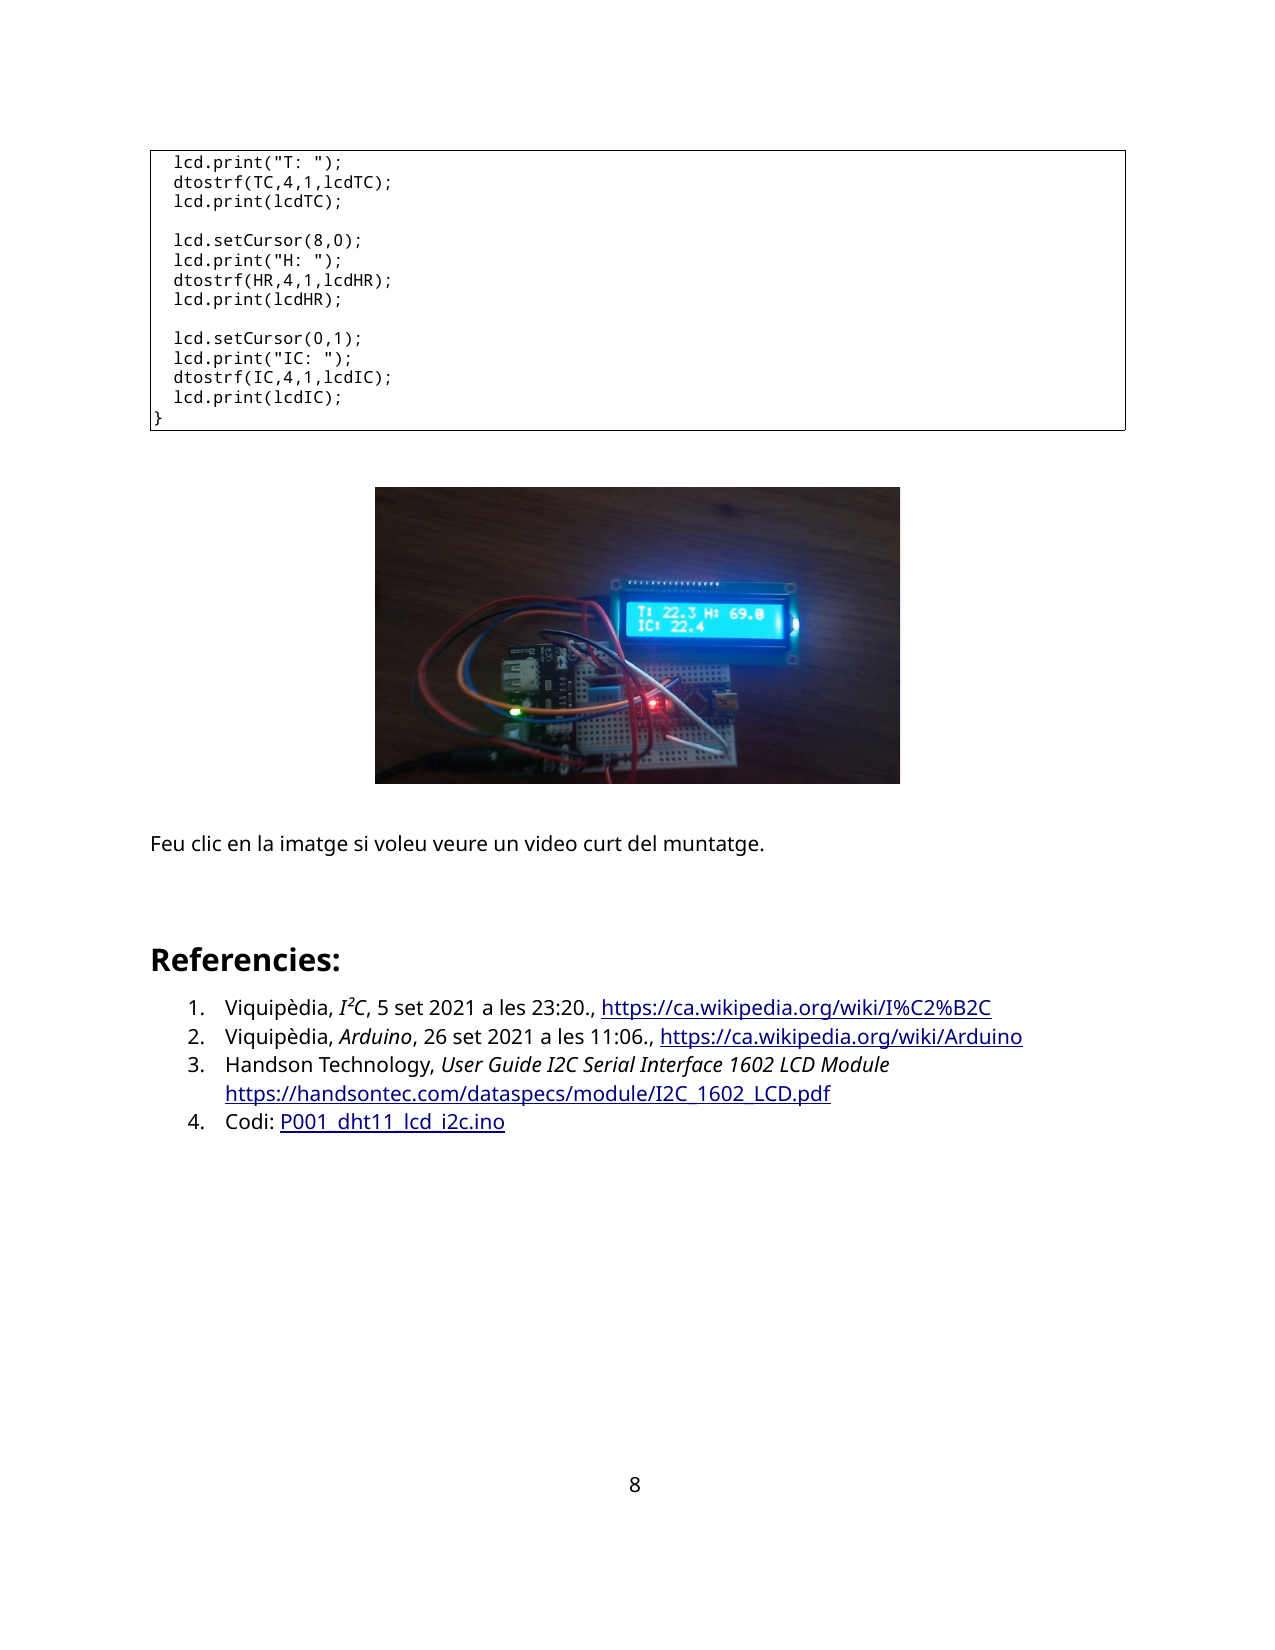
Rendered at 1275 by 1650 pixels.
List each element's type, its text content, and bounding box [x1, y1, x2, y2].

text lcd.setCursor(0,1); [151, 326, 1125, 346]
subtitle Referencies: [150, 938, 1125, 981]
list Viquipèdia, I²C, 5 set 2021 a les 23:20., https://ca.wikipedia.org/wiki/I%C2%B2C [187, 993, 1125, 1022]
text } [151, 404, 1125, 430]
list Handson Technology, User Guide I2C Serial Interface 1602 LCD Module https://handsontec.com/dataspecs/module/I2C_1602_LCD.pdf [187, 1050, 1125, 1107]
picture [375, 487, 901, 784]
text lcd.print("IC: "); [151, 346, 1125, 365]
text lcd.print(lcdTC); [151, 189, 1125, 212]
list Codi: P001_dht11_lcd_i2c.ino [187, 1107, 1125, 1136]
text dtostrf(IC,4,1,lcdIC); [151, 365, 1125, 385]
text lcd.print("T: "); [151, 151, 1125, 169]
list Viquipèdia, Arduino, 26 set 2021 a les 11:06., https://ca.wikipedia.org/wiki/Arduino [187, 1022, 1125, 1050]
text dtostrf(HR,4,1,lcdHR); [151, 267, 1125, 287]
text dtostrf(TC,4,1,lcdTC); [151, 169, 1125, 189]
text lcd.print(lcdIC); [151, 385, 1125, 404]
text lcd.print("H: "); [151, 248, 1125, 267]
text Feu clic en la imatge si voleu veure un video curt del muntatge. [150, 829, 1125, 858]
text lcd.print(lcdHR); [151, 287, 1125, 310]
text lcd.setCursor(8,0); [151, 228, 1125, 248]
